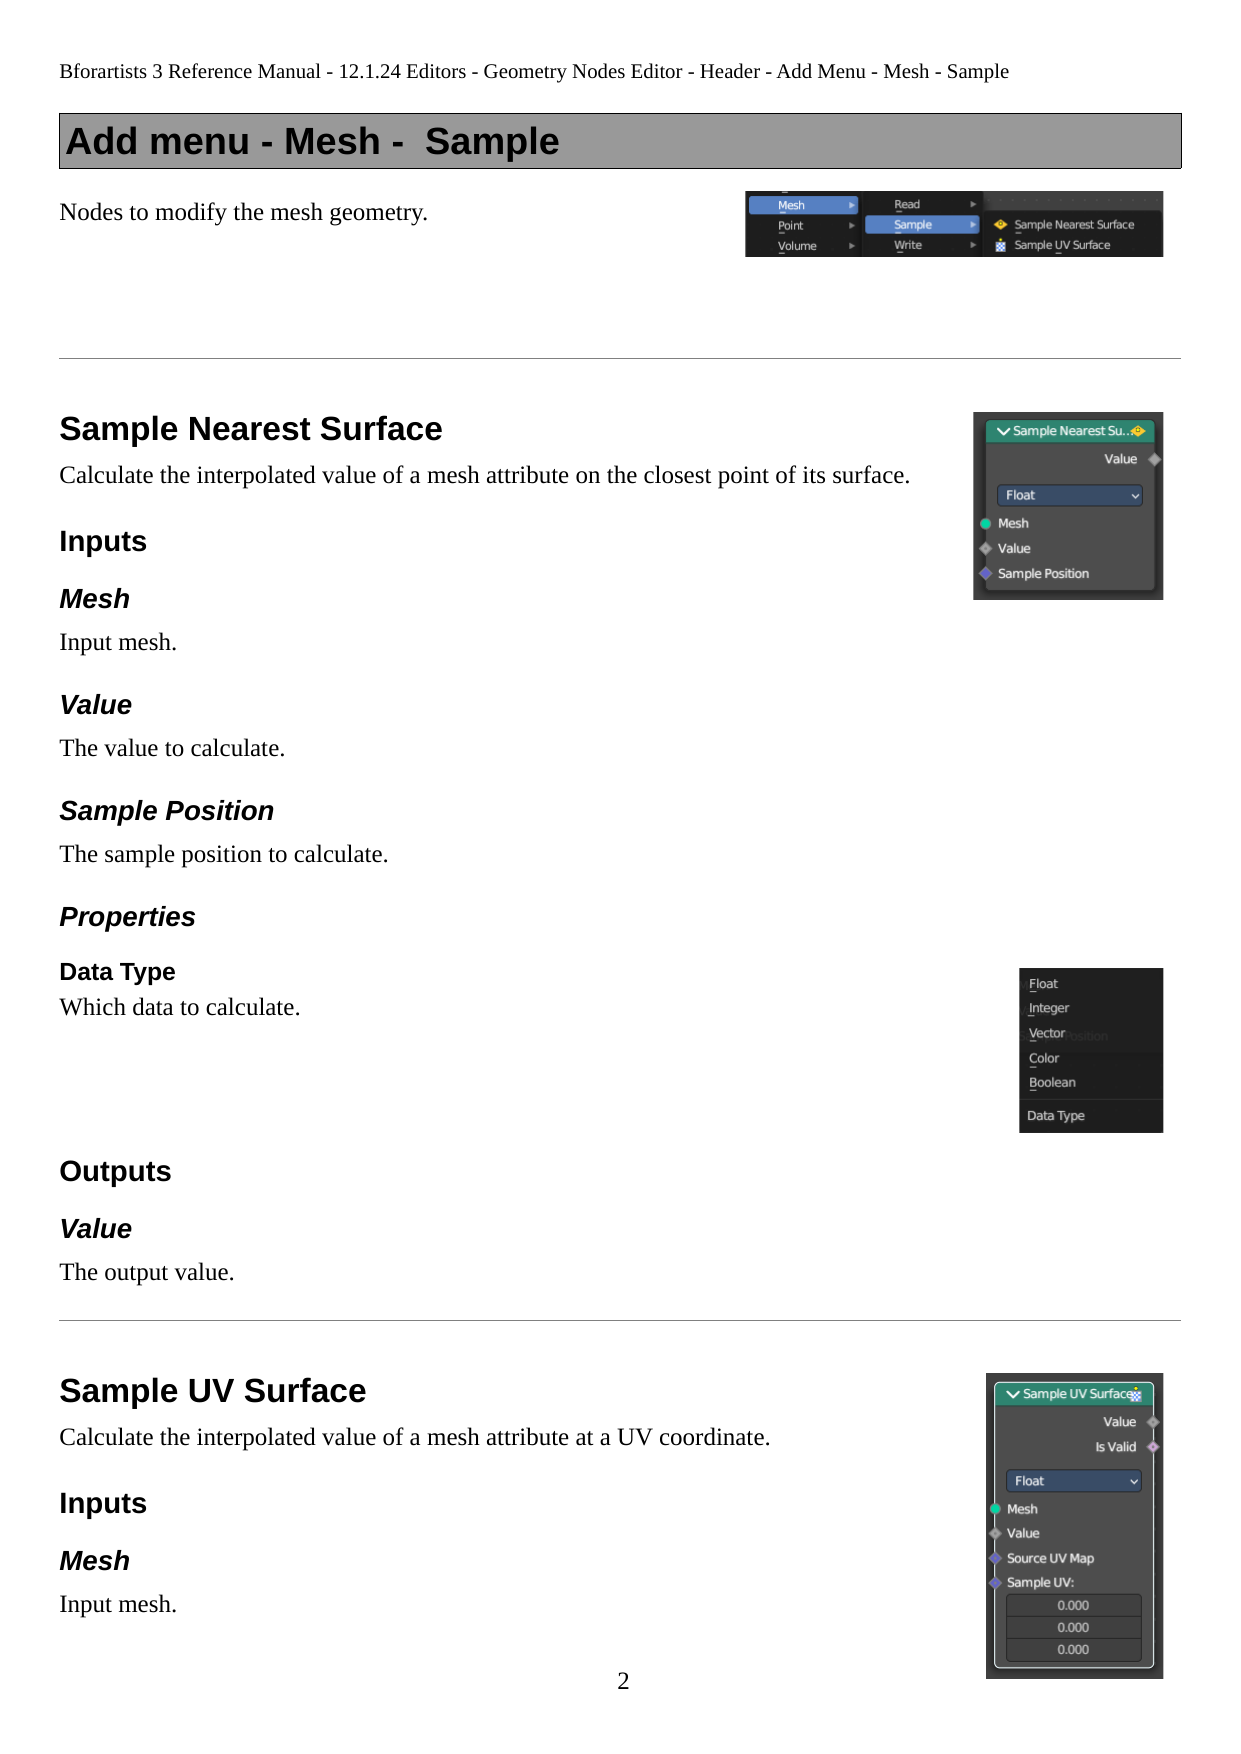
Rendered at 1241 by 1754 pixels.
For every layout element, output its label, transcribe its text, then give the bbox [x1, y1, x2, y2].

picture [745, 191, 1164, 257]
text Which data to calculate. [59, 992, 1019, 1021]
subtitle Data Type [59, 957, 1181, 986]
subtitle Sample Position [59, 794, 1181, 826]
table_header Add menu - Mesh - Sample [60, 114, 1181, 168]
subtitle Mesh [59, 1544, 986, 1576]
text The output value. [59, 1257, 1181, 1286]
subtitle Inputs [59, 1486, 986, 1519]
picture [986, 1373, 1164, 1679]
text Calculate the interpolated value of a mesh attribute at a UV coordinate. [59, 1422, 986, 1451]
picture [973, 412, 1164, 600]
subtitle [1164, 524, 1181, 557]
subtitle Properties [59, 900, 1181, 932]
text The sample position to calculate. [59, 839, 1181, 867]
subtitle Sample UV Surface [59, 1371, 1181, 1409]
text [1164, 992, 1181, 1021]
subtitle Value [59, 1212, 1181, 1244]
subtitle Value [59, 688, 1181, 720]
text Input mesh. [59, 1589, 986, 1617]
subtitle Outputs [59, 1154, 1181, 1187]
text Input mesh. [59, 627, 1181, 656]
subtitle [1164, 1486, 1181, 1519]
picture [1019, 968, 1164, 1133]
subtitle [1164, 1544, 1181, 1576]
subtitle Mesh [59, 582, 1181, 614]
subtitle Sample Nearest Surface [59, 409, 1181, 447]
subtitle Inputs [59, 524, 973, 557]
text [1164, 1589, 1181, 1617]
text Nodes to modify the mesh geometry. [59, 197, 745, 225]
text The value to calculate. [59, 733, 1181, 761]
text Calculate the interpolated value of a mesh attribute on the closest point of its surface. [59, 460, 973, 489]
